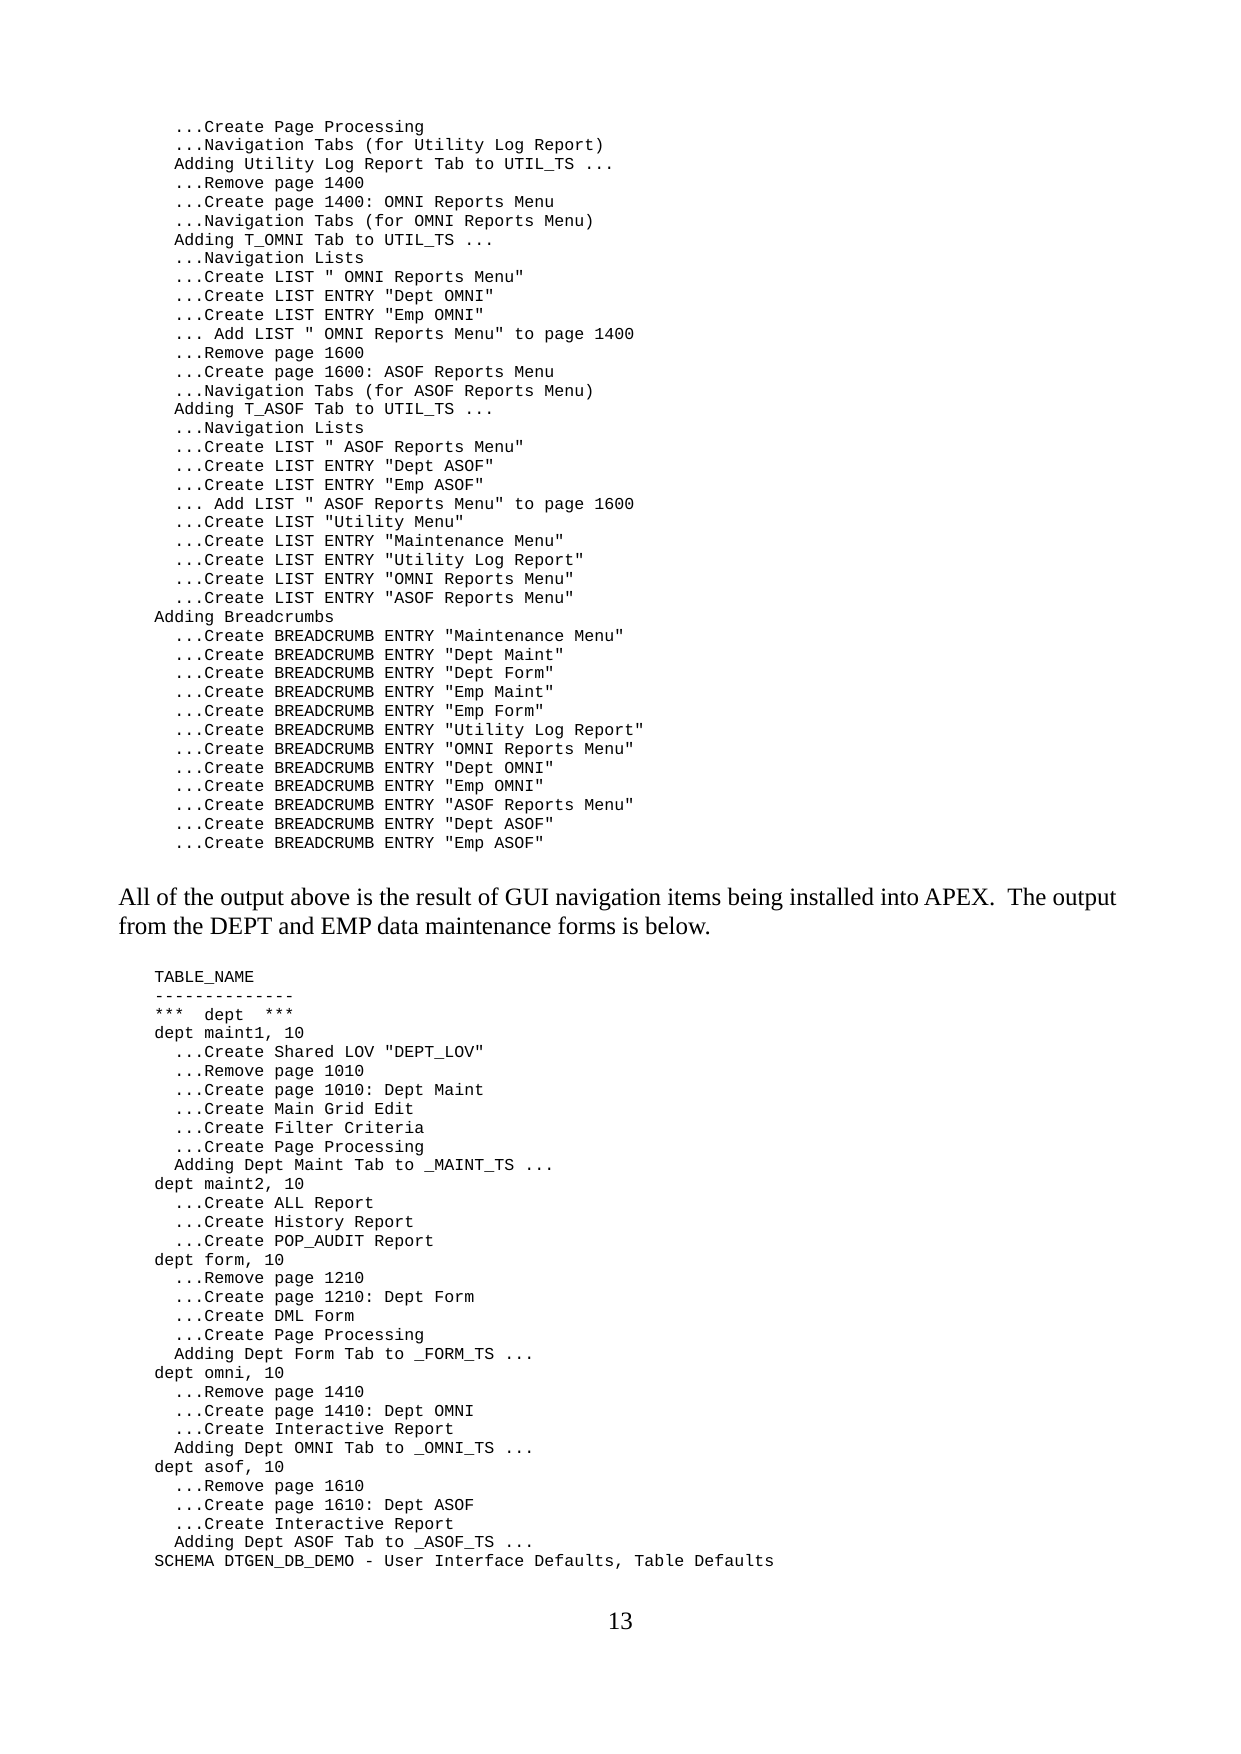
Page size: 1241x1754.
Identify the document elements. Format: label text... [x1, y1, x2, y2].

text ...Create Interactive Report [154, 1515, 1086, 1534]
text Adding Dept ASOF Tab to _ASOF_TS ... [154, 1534, 1086, 1553]
text ...Navigation Lists [154, 420, 1086, 439]
text Adding T_OMNI Tab to UTIL_TS ... [154, 231, 1086, 250]
text ...Create LIST ENTRY "Dept ASOF" [154, 457, 1086, 476]
text ...Create Page Processing [154, 1138, 1086, 1157]
text ...Create Page Processing [154, 1327, 1086, 1346]
text ...Create page 1600: ASOF Reports Menu [154, 363, 1086, 382]
text ...Create ALL Report [154, 1195, 1086, 1213]
text ...Remove page 1410 [154, 1383, 1086, 1402]
text ...Create LIST ENTRY "Emp ASOF" [154, 476, 1086, 495]
text dept maint1, 10 [154, 1025, 1086, 1044]
text ...Create DML Form [154, 1308, 1086, 1327]
text Adding Dept OMNI Tab to _OMNI_TS ... [154, 1440, 1086, 1459]
text Adding T_ASOF Tab to UTIL_TS ... [154, 401, 1086, 420]
text ... Add LIST " ASOF Reports Menu" to page 1600 [154, 495, 1086, 514]
text ...Remove page 1610 [154, 1477, 1086, 1496]
text ...Remove page 1600 [154, 344, 1086, 363]
text ...Navigation Tabs (for OMNI Reports Menu) [154, 212, 1086, 231]
text ...Create page 1610: Dept ASOF [154, 1496, 1086, 1515]
text ...Create LIST ENTRY "Utility Log Report" [154, 552, 1086, 571]
text ...Create LIST ENTRY "Emp OMNI" [154, 307, 1086, 326]
text Adding Utility Log Report Tab to UTIL_TS ... [154, 156, 1086, 175]
text *** dept *** [154, 1006, 1086, 1025]
text ...Create LIST ENTRY "Dept OMNI" [154, 288, 1086, 307]
text ...Create page 1400: OMNI Reports Menu [154, 193, 1086, 212]
text dept maint2, 10 [154, 1176, 1086, 1195]
text ...Create LIST "Utility Menu" [154, 514, 1086, 533]
text ...Navigation Lists [154, 250, 1086, 269]
text ...Create page 1210: Dept Form [154, 1289, 1086, 1308]
text ... Add LIST " OMNI Reports Menu" to page 1400 [154, 326, 1086, 344]
text ...Navigation Tabs (for Utility Log Report) [154, 137, 1086, 156]
text SCHEMA DTGEN_DB_DEMO - User Interface Defaults, Table Defaults [154, 1553, 1086, 1572]
text ...Create LIST " ASOF Reports Menu" [154, 439, 1086, 457]
text ...Create Interactive Report [154, 1421, 1086, 1440]
text ...Create page 1410: Dept OMNI [154, 1402, 1086, 1421]
text ...Create POP_AUDIT Report [154, 1232, 1086, 1251]
text ...Create LIST " OMNI Reports Menu" [154, 269, 1086, 288]
text ...Create LIST ENTRY "OMNI Reports Menu" [154, 571, 1086, 589]
text TABLE_NAME [154, 968, 1086, 987]
text Adding Dept Maint Tab to _MAINT_TS ... [154, 1157, 1086, 1176]
text ...Create page 1010: Dept Maint [154, 1082, 1086, 1100]
text ...Create BREADCRUMB ENTRY "Emp Form" [154, 703, 1086, 721]
text dept omni, 10 [154, 1364, 1086, 1383]
text ...Create LIST ENTRY "Maintenance Menu" [154, 533, 1086, 552]
text ...Remove page 1400 [154, 175, 1086, 193]
text ...Create BREADCRUMB ENTRY "Maintenance Menu" [154, 627, 1086, 646]
text -------------- [154, 987, 1086, 1006]
text dept form, 10 [154, 1251, 1086, 1270]
text ...Remove page 1010 [154, 1063, 1086, 1082]
text All of the output above is the result of GUI navigation items being installed into APEX. The output from the DEPT and EMP data maintenance forms is below. [118, 882, 1122, 940]
text ...Create Main Grid Edit [154, 1100, 1086, 1119]
text dept asof, 10 [154, 1459, 1086, 1477]
text ...Create BREADCRUMB ENTRY "Utility Log Report" [154, 721, 1086, 740]
text ...Remove page 1210 [154, 1270, 1086, 1289]
text ...Create BREADCRUMB ENTRY "Emp ASOF" [154, 834, 1086, 853]
text ...Create BREADCRUMB ENTRY "Emp Maint" [154, 684, 1086, 703]
text ...Create BREADCRUMB ENTRY "Dept ASOF" [154, 816, 1086, 834]
text ...Create Shared LOV "DEPT_LOV" [154, 1044, 1086, 1063]
text ...Create History Report [154, 1213, 1086, 1232]
text ...Navigation Tabs (for ASOF Reports Menu) [154, 382, 1086, 401]
text ...Create BREADCRUMB ENTRY "Dept Maint" [154, 646, 1086, 665]
text ...Create BREADCRUMB ENTRY "ASOF Reports Menu" [154, 797, 1086, 816]
text ...Create Page Processing [154, 118, 1086, 137]
text ...Create BREADCRUMB ENTRY "Dept OMNI" [154, 759, 1086, 778]
text ...Create BREADCRUMB ENTRY "OMNI Reports Menu" [154, 740, 1086, 759]
text ...Create LIST ENTRY "ASOF Reports Menu" [154, 589, 1086, 608]
text ...Create BREADCRUMB ENTRY "Dept Form" [154, 665, 1086, 684]
text ...Create BREADCRUMB ENTRY "Emp OMNI" [154, 778, 1086, 797]
text Adding Dept Form Tab to _FORM_TS ... [154, 1346, 1086, 1364]
text ...Create Filter Criteria [154, 1119, 1086, 1138]
text Adding Breadcrumbs [154, 608, 1086, 627]
